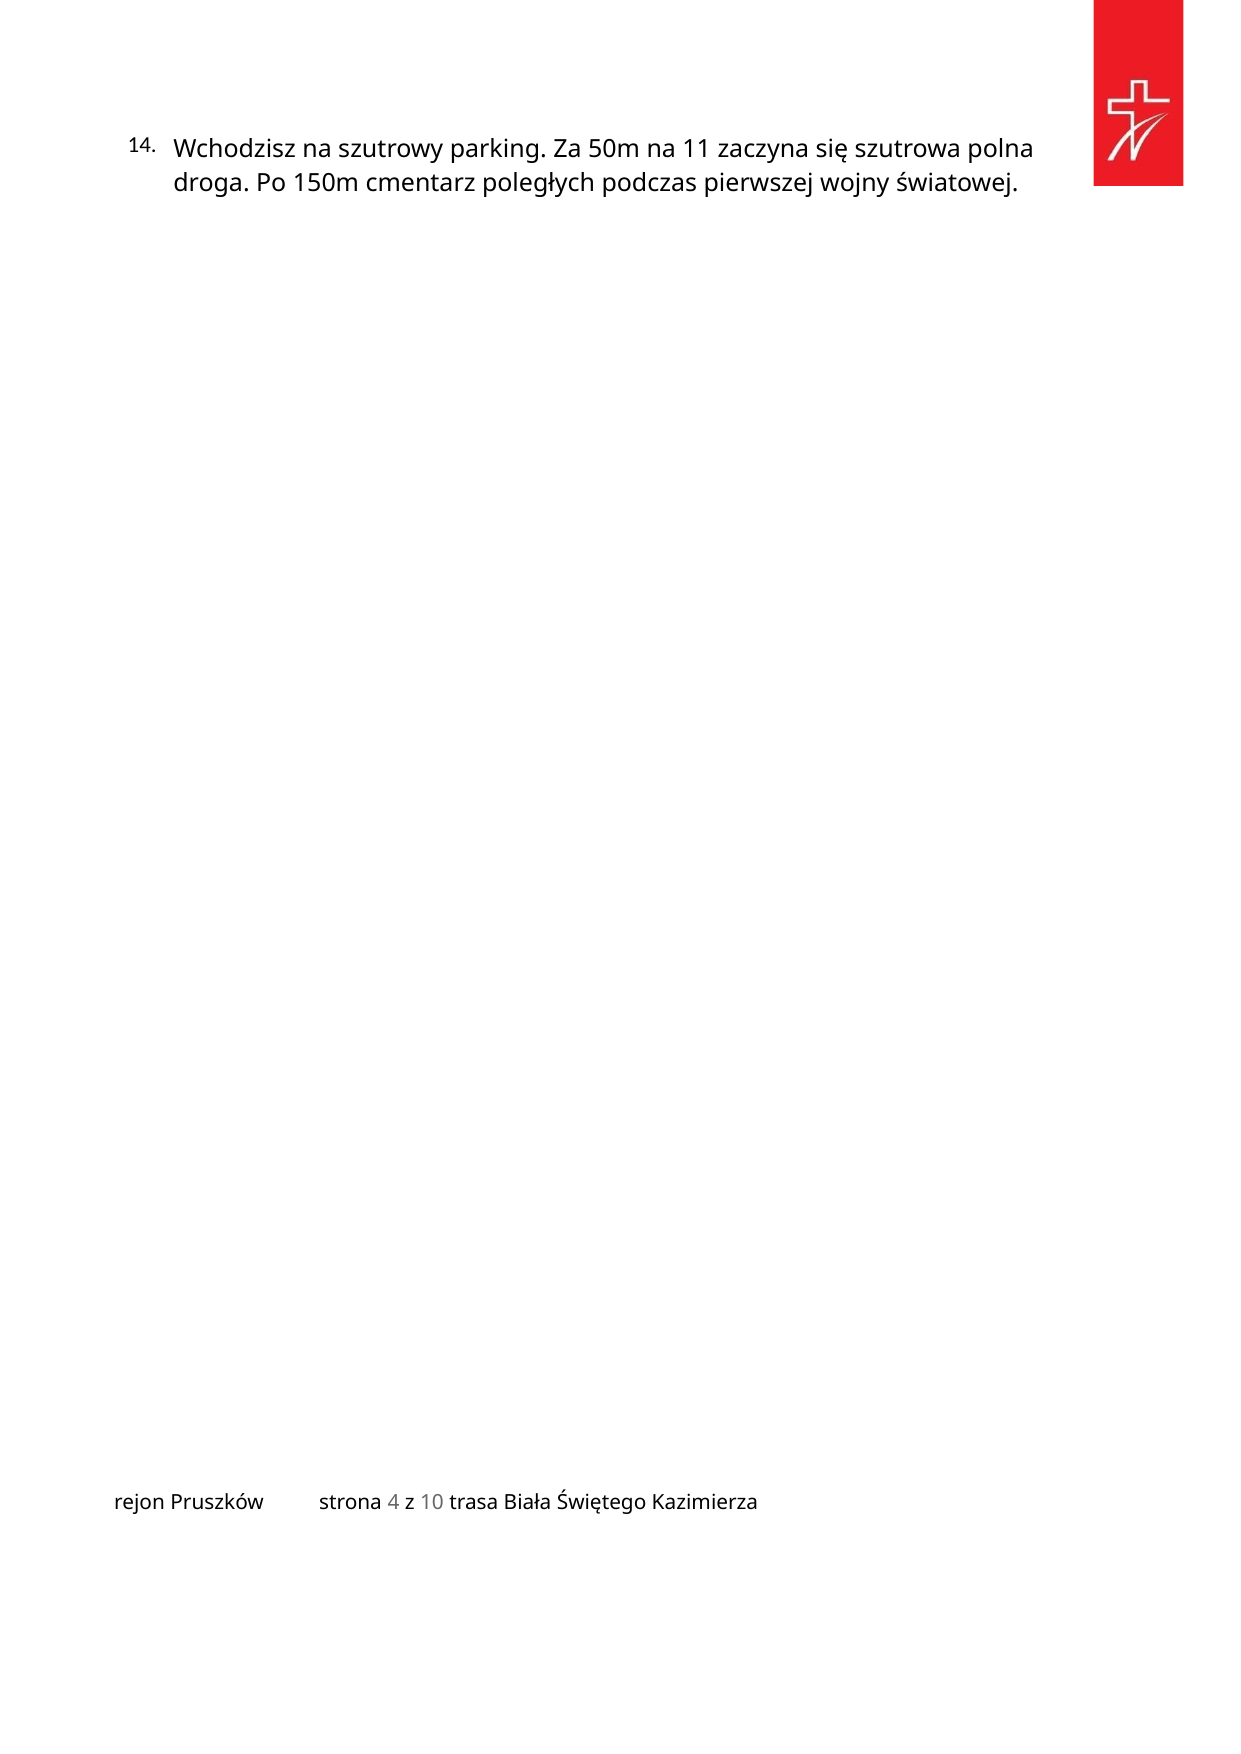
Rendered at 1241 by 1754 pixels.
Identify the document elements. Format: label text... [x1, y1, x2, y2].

list Wchodzisz na szutrowy parking. Za 50m na 11 zaczyna się szutrowa polna droga. Po 150m cmentarz poległych podczas pierwszej wojny światowej. [127, 131, 1123, 199]
